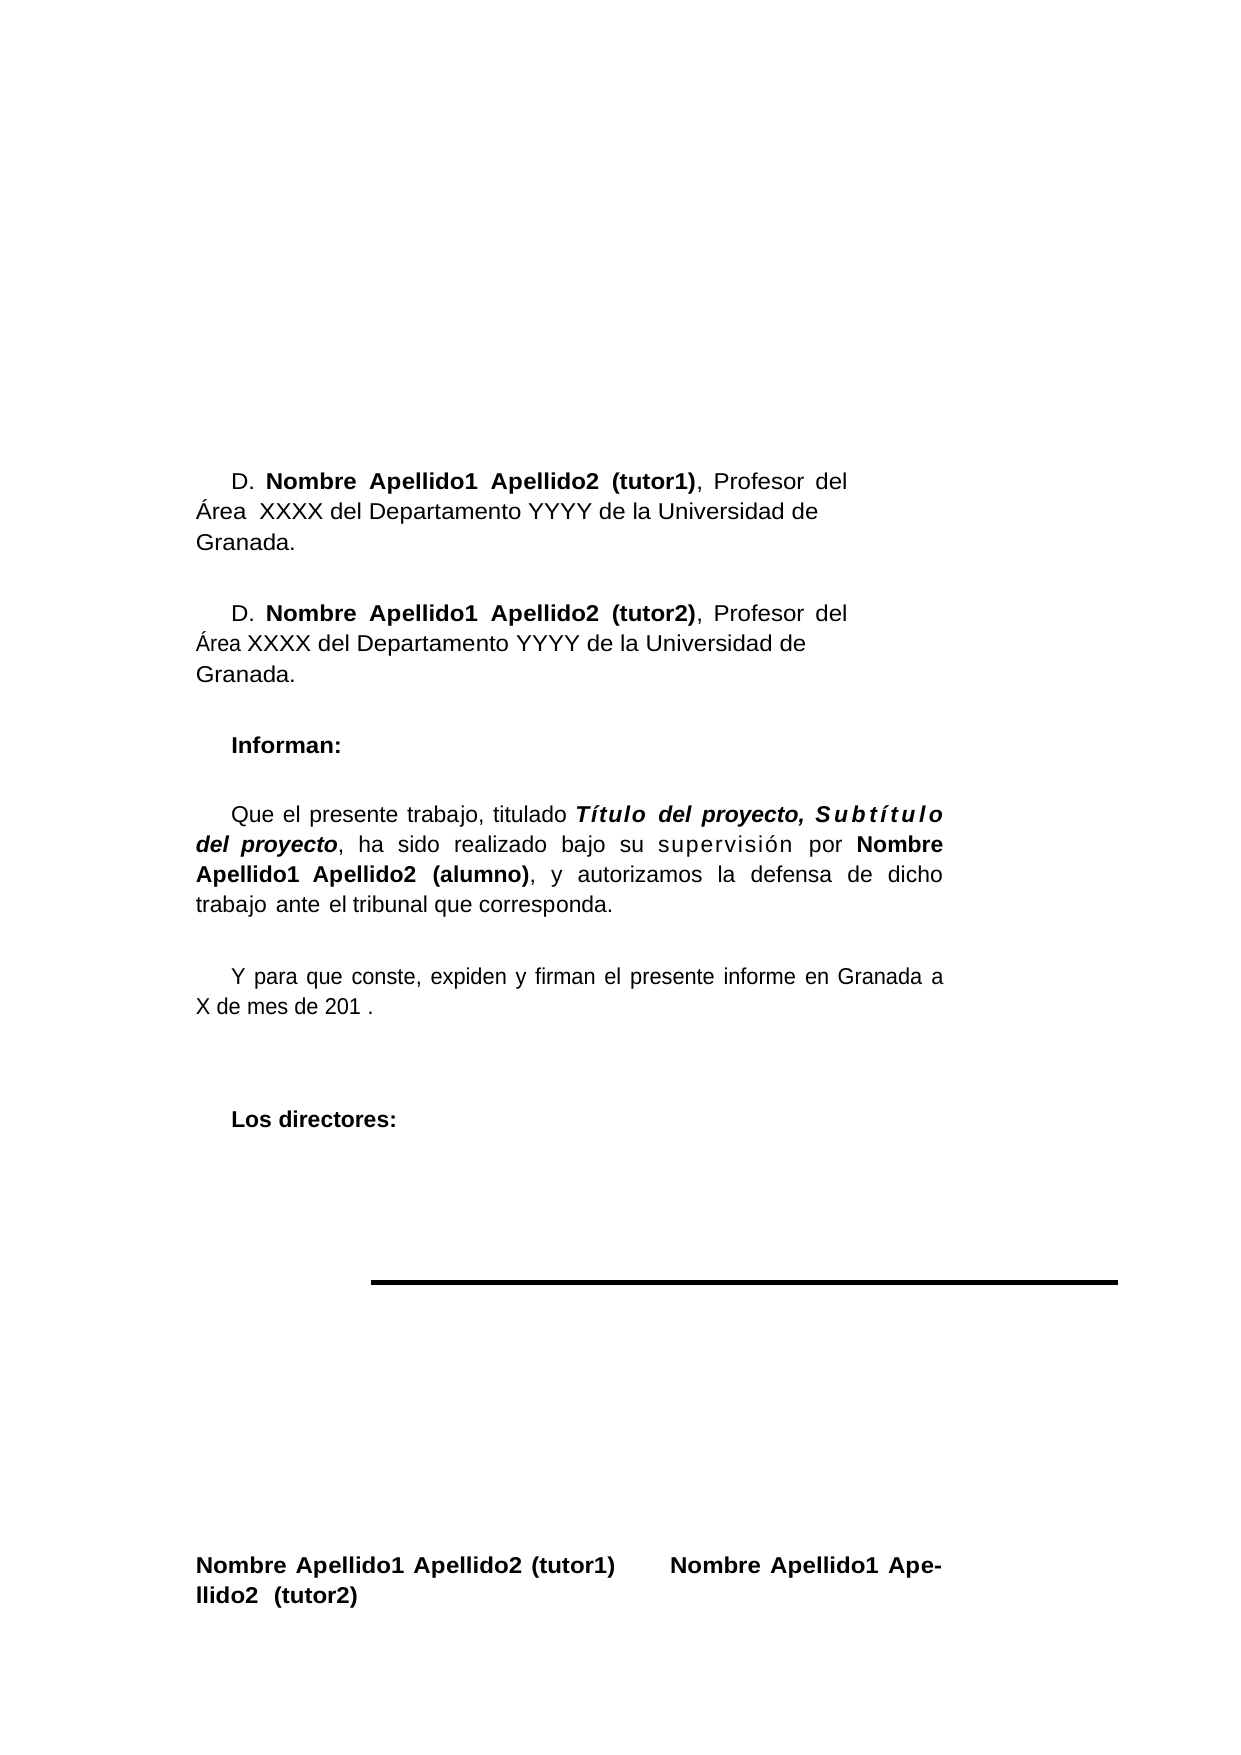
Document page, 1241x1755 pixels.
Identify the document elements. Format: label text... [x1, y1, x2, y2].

text D. Nombre Apellido1 Apellido2 (tutor2), Profesor del Área XXXX del Departamento YYYY de la Universidad de Granada. [196, 600, 849, 687]
text D. Nombre Apellido1 Apellido2 (tutor1), Profesor del Área XXXX del Departamento YYYY de la Universidad de Granada. [196, 468, 849, 555]
subtitle Los directores: [231, 1106, 1065, 1132]
text Y para que conste, expiden y firman el presente informe en Granada a X de mes de 201 . [196, 963, 943, 1019]
text Que el presente trabajo, titulado Título del proyecto, Subtítulo del proyecto, ha sido realizado bajo su supervisión por Nombre Apellido1 Apellido2 (alumno), y autorizamos la defensa de dicho trabajo ante el tribunal que corresponda. [196, 801, 943, 918]
text Nombre Apellido1 Apellido2 (tutor1) Nombre Apellido1 Ape- llido2 (tutor2) [196, 1552, 943, 1608]
subtitle Informan: [231, 732, 849, 758]
